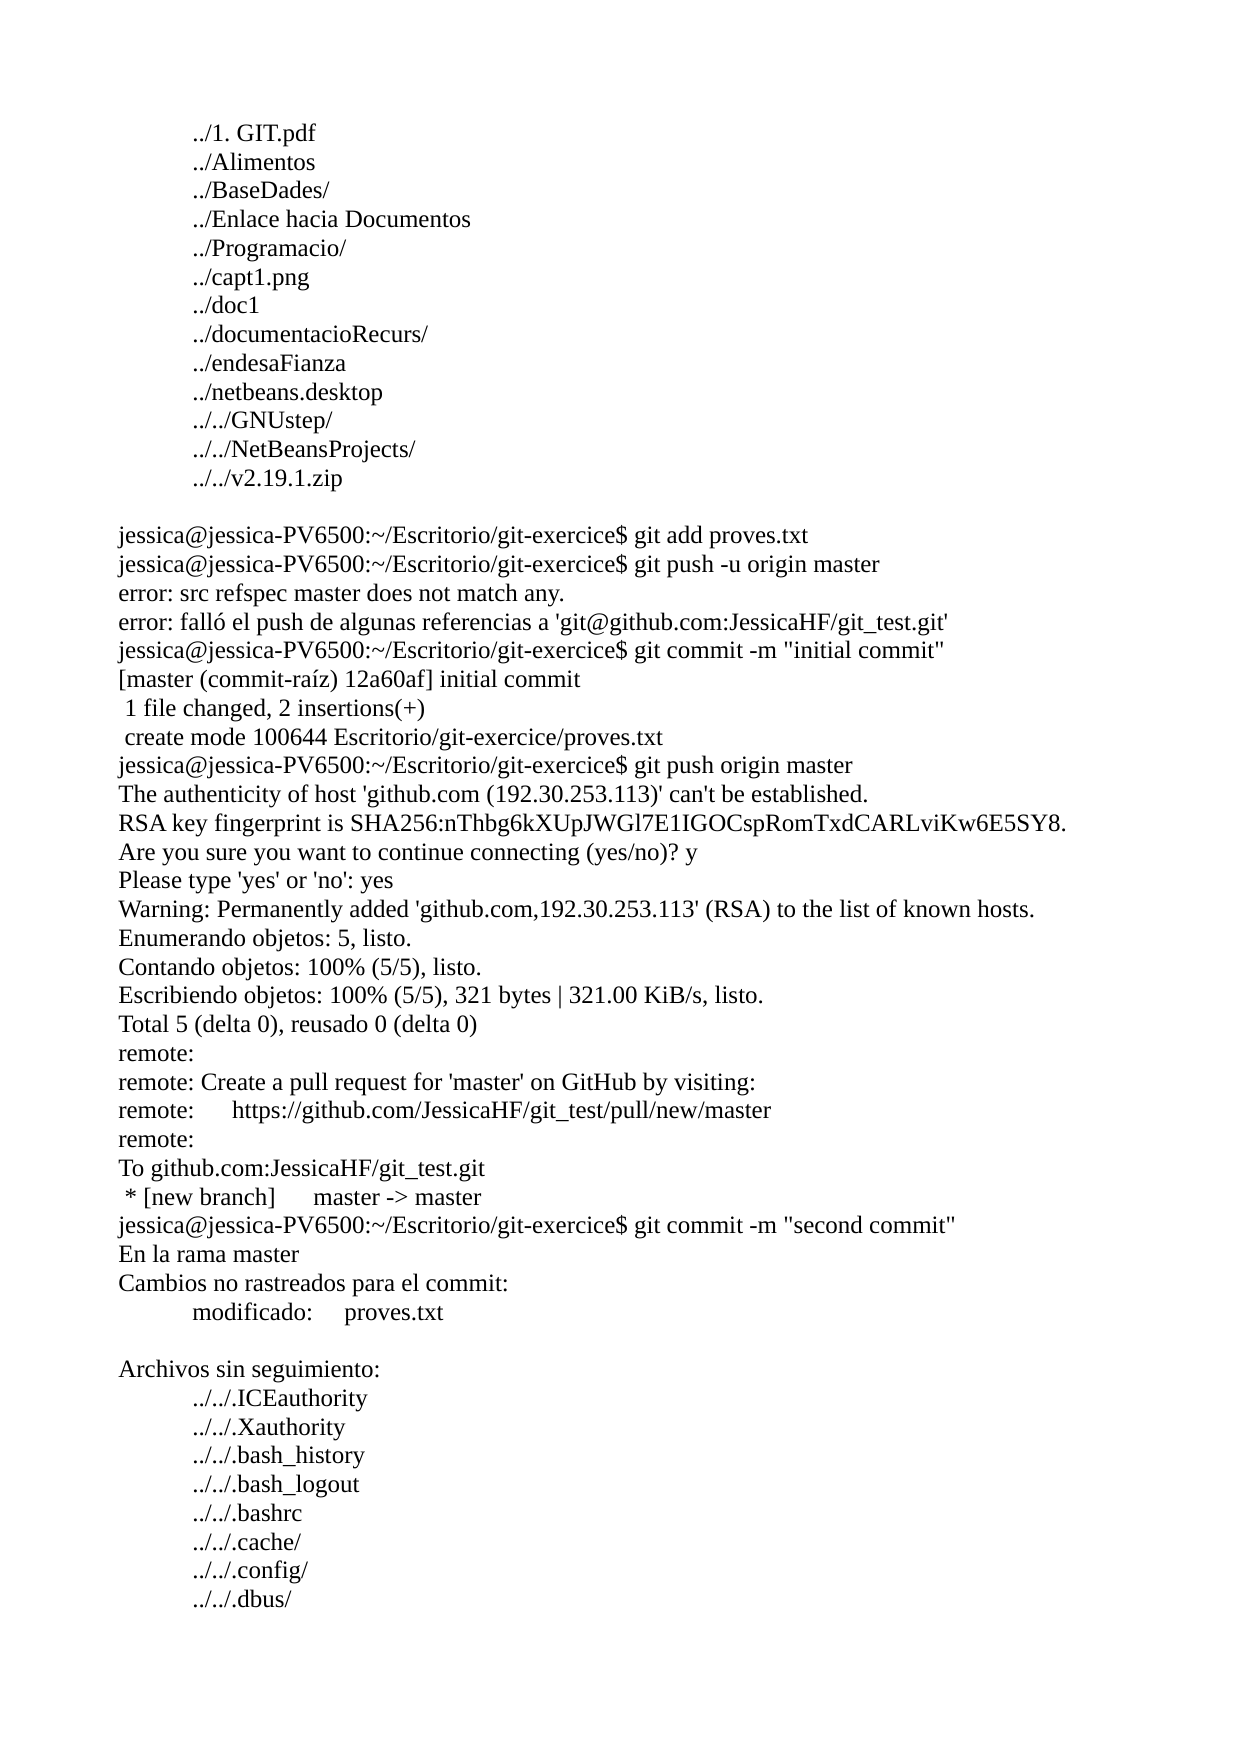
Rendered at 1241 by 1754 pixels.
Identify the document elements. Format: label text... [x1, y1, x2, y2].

text ../../.bashrc [118, 1498, 1122, 1527]
text ../../.ICEauthority [118, 1383, 1122, 1412]
text remote: Create a pull request for 'master' on GitHub by visiting: [118, 1067, 1122, 1096]
text jessica@jessica-PV6500:~/Escritorio/git-exercice$ git commit -m "second commit" [118, 1211, 1122, 1239]
text ../documentacioRecurs/ [118, 319, 1122, 348]
text ../../NetBeansProjects/ [118, 434, 1122, 463]
text Enumerando objetos: 5, listo. [118, 923, 1122, 952]
text Archivos sin seguimiento: [118, 1354, 1122, 1383]
text ../../.config/ [118, 1556, 1122, 1584]
text remote: [118, 1038, 1122, 1067]
text En la rama master [118, 1239, 1122, 1268]
text Escribiendo objetos: 100% (5/5), 321 bytes | 321.00 KiB/s, listo. [118, 981, 1122, 1009]
text ../Enlace hacia Documentos [118, 204, 1122, 233]
text ../capt1.png [118, 262, 1122, 291]
text ../Programacio/ [118, 233, 1122, 262]
text * [new branch] master -> master [118, 1182, 1122, 1211]
text ../../GNUstep/ [118, 406, 1122, 434]
text Total 5 (delta 0), reusado 0 (delta 0) [118, 1009, 1122, 1038]
text create mode 100644 Escritorio/git-exercice/proves.txt [118, 722, 1122, 751]
text ../netbeans.desktop [118, 377, 1122, 406]
text Please type 'yes' or 'no': yes [118, 866, 1122, 894]
text ../../v2.19.1.zip [118, 463, 1122, 492]
text error: falló el push de algunas referencias a 'git@github.com:JessicaHF/git_test.git' [118, 607, 1122, 636]
text RSA key fingerprint is SHA256:nThbg6kXUpJWGl7E1IGOCspRomTxdCARLviKw6E5SY8. [118, 808, 1122, 837]
text ../doc1 [118, 291, 1122, 319]
text ../../.Xauthority [118, 1412, 1122, 1441]
text Contando objetos: 100% (5/5), listo. [118, 952, 1122, 981]
text ../../.bash_history [118, 1441, 1122, 1469]
text remote: https://github.com/JessicaHF/git_test/pull/new/master [118, 1096, 1122, 1124]
text Warning: Permanently added 'github.com,192.30.253.113' (RSA) to the list of known hosts. [118, 894, 1122, 923]
text Are you sure you want to continue connecting (yes/no)? y [118, 837, 1122, 866]
text jessica@jessica-PV6500:~/Escritorio/git-exercice$ git push -u origin master [118, 549, 1122, 578]
text To github.com:JessicaHF/git_test.git [118, 1153, 1122, 1182]
text ../../.dbus/ [118, 1584, 1122, 1613]
text ../Alimentos [118, 147, 1122, 176]
text [master (commit-raíz) 12a60af] initial commit [118, 664, 1122, 693]
text ../BaseDades/ [118, 176, 1122, 204]
text error: src refspec master does not match any. [118, 578, 1122, 607]
text remote: [118, 1124, 1122, 1153]
text ../../.cache/ [118, 1527, 1122, 1556]
text ../endesaFianza [118, 348, 1122, 377]
text modificado: proves.txt [118, 1297, 1122, 1326]
text jessica@jessica-PV6500:~/Escritorio/git-exercice$ git commit -m "initial commit" [118, 636, 1122, 664]
text ../../.bash_logout [118, 1469, 1122, 1498]
text 1 file changed, 2 insertions(+) [118, 693, 1122, 722]
text jessica@jessica-PV6500:~/Escritorio/git-exercice$ git add proves.txt [118, 521, 1122, 549]
text ../1. GIT.pdf [118, 118, 1122, 147]
text Cambios no rastreados para el commit: [118, 1268, 1122, 1297]
text jessica@jessica-PV6500:~/Escritorio/git-exercice$ git push origin master [118, 751, 1122, 779]
text The authenticity of host 'github.com (192.30.253.113)' can't be established. [118, 779, 1122, 808]
